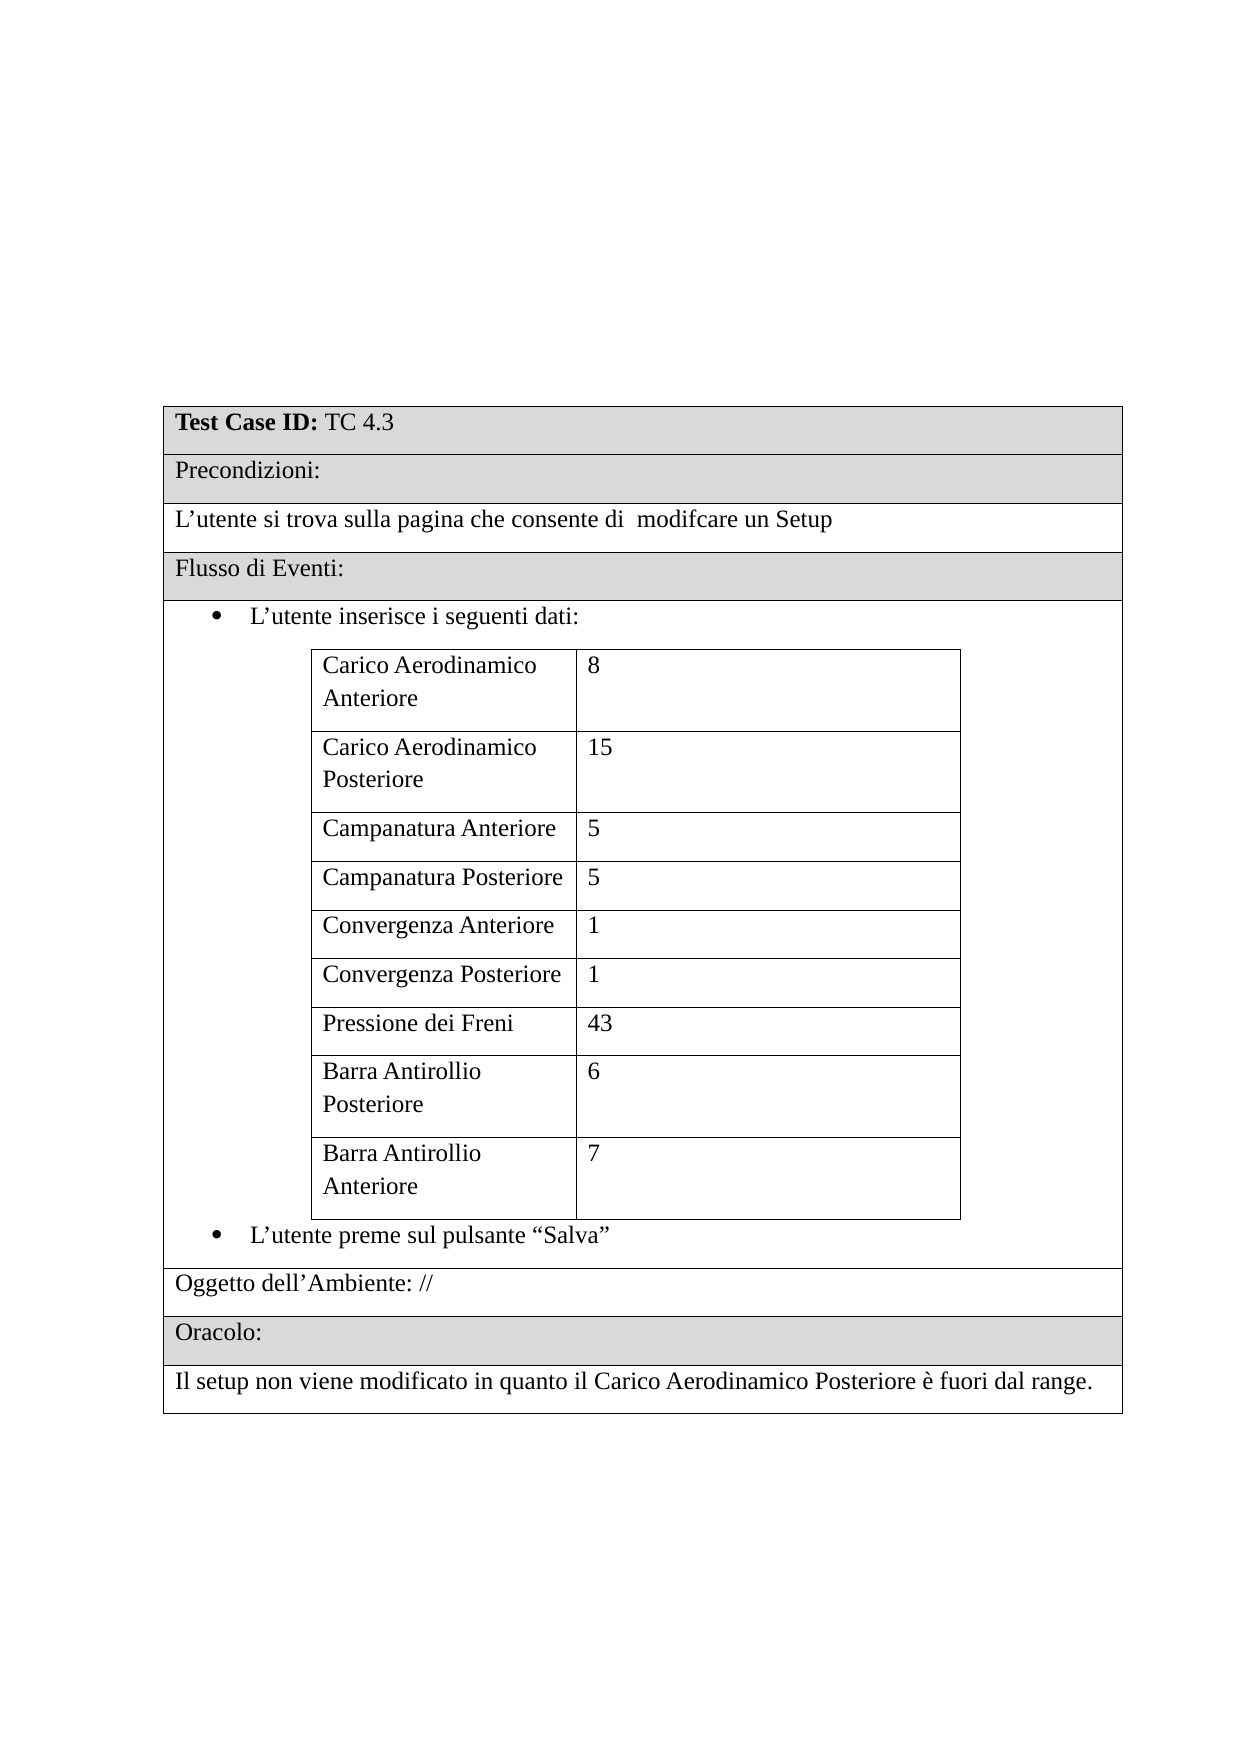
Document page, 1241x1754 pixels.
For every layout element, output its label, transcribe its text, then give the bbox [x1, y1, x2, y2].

table_cell Convergenza Posteriore [312, 959, 576, 1007]
table_cell 43 [577, 1008, 960, 1055]
table_cell Il setup non viene modificato in quanto il Carico Aerodinamico Posteriore è fuori dal range. [164, 1366, 1122, 1413]
table_cell 1 [577, 911, 960, 958]
table_cell 15 [577, 732, 960, 812]
table_cell Oggetto dell’Ambiente: // [164, 1269, 1122, 1316]
table_cell Flusso di Eventi: [164, 553, 1122, 600]
table_header 8 [577, 650, 960, 731]
table_cell Convergenza Anteriore [312, 911, 576, 958]
table_cell Barra Antirollio Posteriore [312, 1056, 576, 1137]
table_cell Oracolo: [164, 1317, 1122, 1365]
table_cell Carico Aerodinamico Posteriore [312, 732, 576, 812]
table_cell 6 [577, 1056, 960, 1137]
table_cell Precondizioni: [164, 455, 1122, 503]
table_cell L’utente inserisce i seguenti dati: L’utente preme sul pulsante “Salva” [164, 601, 1122, 1267]
table_cell 7 [577, 1138, 960, 1219]
table_cell 5 [577, 862, 960, 909]
table_cell Campanatura Posteriore [312, 862, 576, 909]
table_cell Campanatura Anteriore [312, 813, 576, 861]
table_cell Barra Antirollio Anteriore [312, 1138, 576, 1219]
table_header Test Case ID: TC 4.3 [164, 407, 1122, 454]
table_header Carico Aerodinamico Anteriore [312, 650, 576, 731]
table_cell 5 [577, 813, 960, 861]
table_cell 1 [577, 959, 960, 1007]
table_cell Pressione dei Freni [312, 1008, 576, 1055]
table_cell L’utente si trova sulla pagina che consente di modifcare un Setup [164, 504, 1122, 552]
